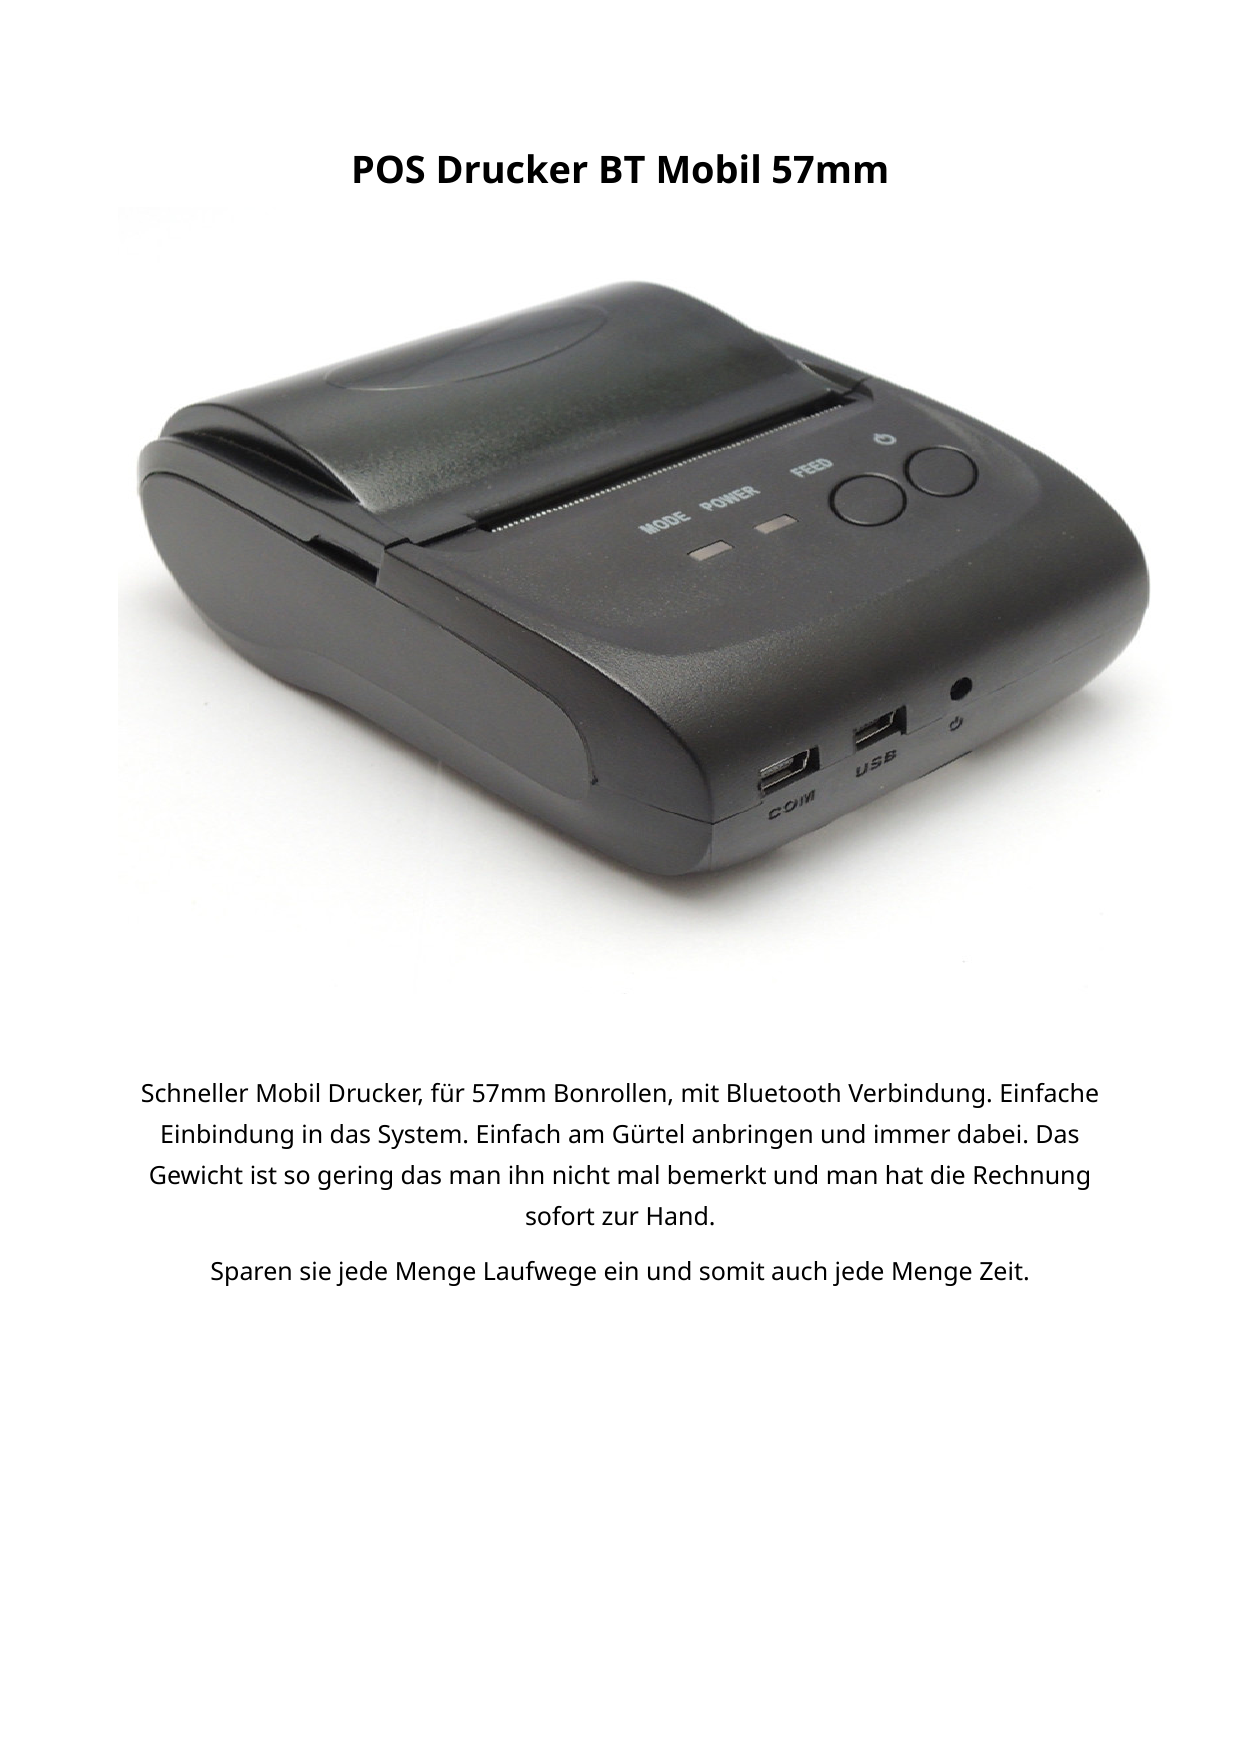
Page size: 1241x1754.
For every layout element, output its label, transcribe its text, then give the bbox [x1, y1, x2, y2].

text Sparen sie jede Menge Laufwege ein und somit auch jede Menge Zeit. [118, 1253, 1122, 1288]
subtitle POS Drucker BT Mobil 57mm [118, 143, 1122, 195]
text Schneller Mobil Drucker, für 57mm Bonrollen, mit Bluetooth Verbindung. Einfache Einbindung in das System. Einfach am Gürtel anbringen und immer dabei. Das Gewicht ist so gering das man ihn nicht mal bemerkt und man hat die Rechnung sofort zur Hand. [118, 1076, 1122, 1232]
picture [118, 207, 1173, 994]
